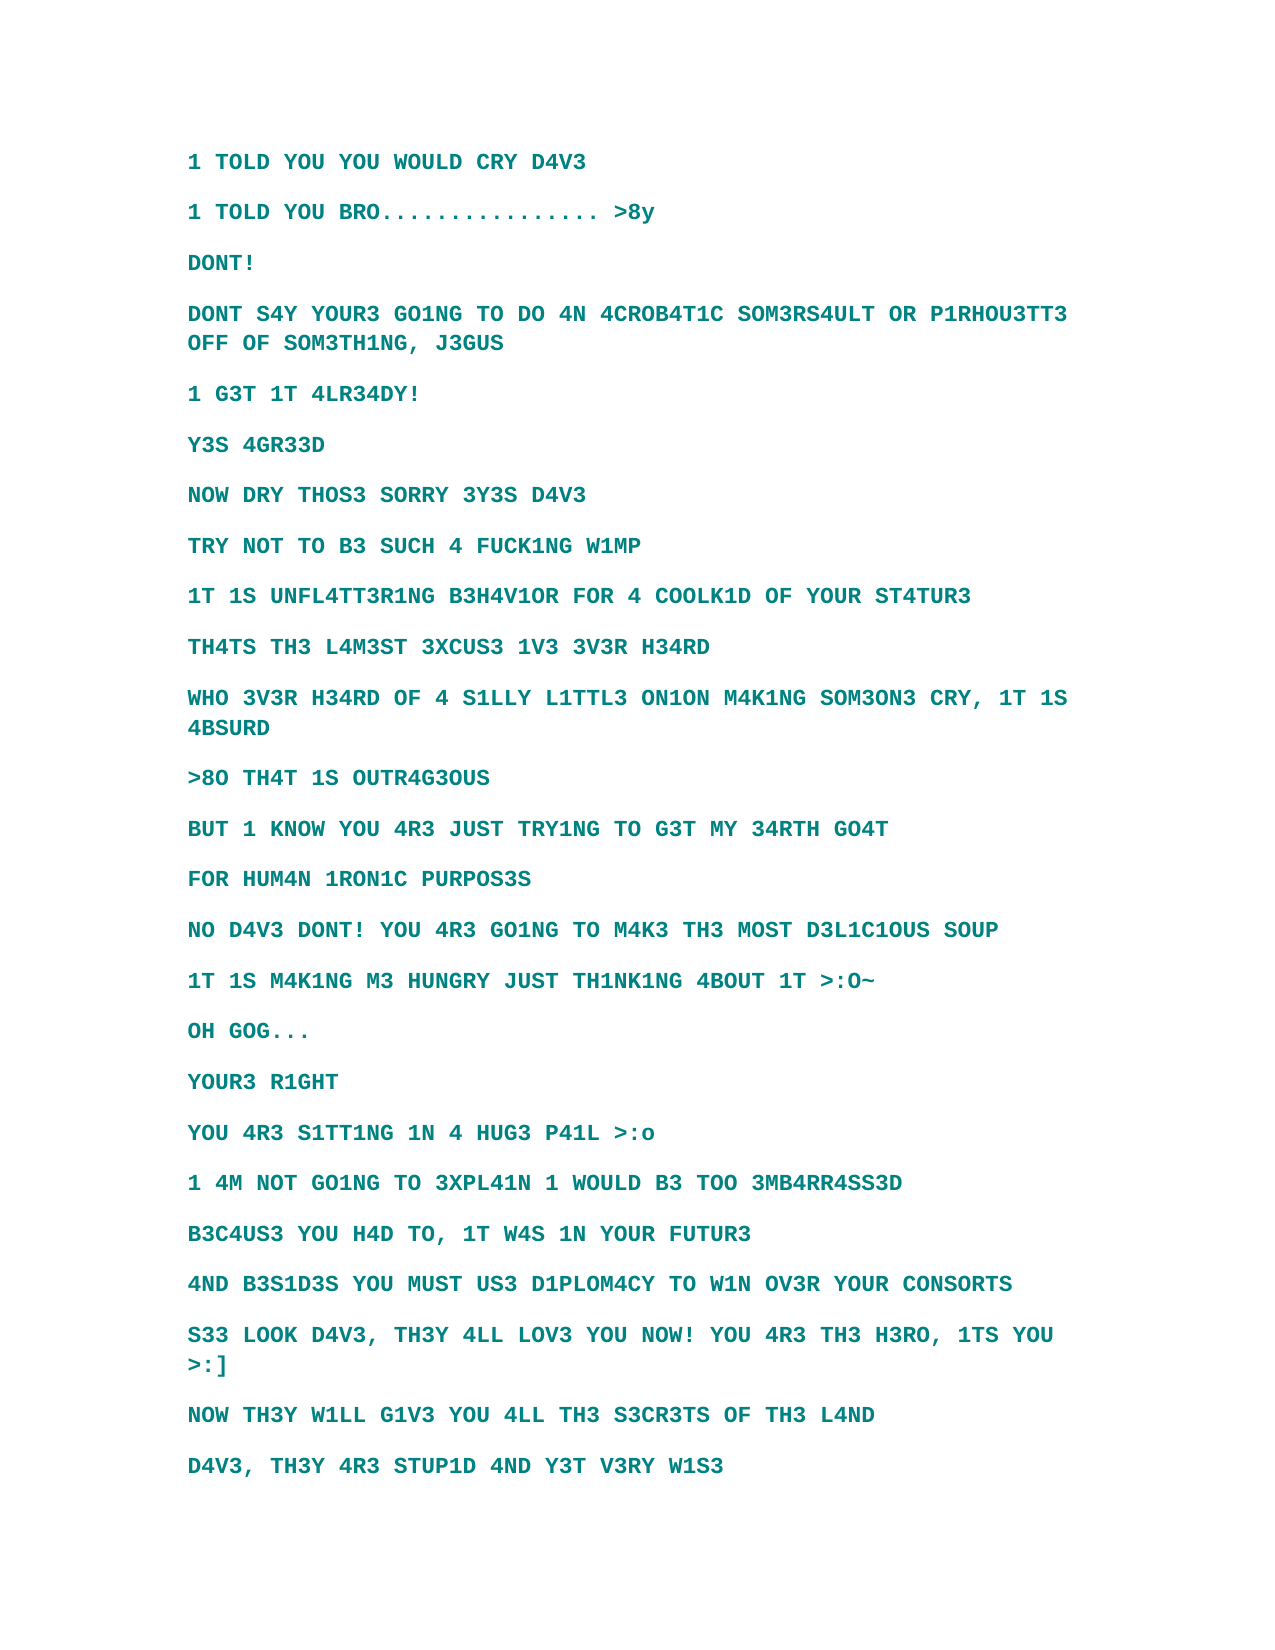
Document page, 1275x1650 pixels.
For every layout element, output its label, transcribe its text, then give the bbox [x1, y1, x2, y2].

text 4ND B3S1D3S YOU MUST US3 D1PLOM4CY TO W1N OV3R YOUR CONSORTS [187, 1273, 1087, 1299]
text NOW DRY THOS3 SORRY 3Y3S D4V3 [187, 483, 1087, 509]
text 1 TOLD YOU BRO................ >8y [187, 201, 1087, 227]
text S33 LOOK D4V3, TH3Y 4LL LOV3 YOU NOW! YOU 4R3 TH3 H3RO, 1TS YOU >:] [187, 1323, 1087, 1379]
text 1 G3T 1T 4LR34DY! [187, 382, 1087, 408]
text OH GOG... [187, 1019, 1087, 1046]
text BUT 1 KNOW YOU 4R3 JUST TRY1NG TO G3T MY 34RTH GO4T [187, 817, 1087, 843]
text NO D4V3 DONT! YOU 4R3 GO1NG TO M4K3 TH3 MOST D3L1C1OUS SOUP [187, 918, 1087, 944]
text 1T 1S M4K1NG M3 HUNGRY JUST TH1NK1NG 4BOUT 1T >:O~ [187, 969, 1087, 995]
text >8O TH4T 1S OUTR4G3OUS [187, 766, 1087, 792]
text FOR HUM4N 1RON1C PURPOS3S [187, 868, 1087, 894]
text DONT S4Y YOUR3 GO1NG TO DO 4N 4CROB4T1C SOM3RS4ULT OR P1RHOU3TT3 OFF OF SOM3TH1NG, J3GUS [187, 302, 1087, 358]
text WHO 3V3R H34RD OF 4 S1LLY L1TTL3 ON1ON M4K1NG SOM3ON3 CRY, 1T 1S 4BSURD [187, 686, 1087, 742]
text Y3S 4GR33D [187, 433, 1087, 459]
text DONT! [187, 251, 1087, 277]
text B3C4US3 YOU H4D TO, 1T W4S 1N YOUR FUTUR3 [187, 1222, 1087, 1248]
text YOUR3 R1GHT [187, 1070, 1087, 1096]
text 1 TOLD YOU YOU WOULD CRY D4V3 [187, 150, 1087, 176]
text 1T 1S UNFL4TT3R1NG B3H4V1OR FOR 4 COOLK1D OF YOUR ST4TUR3 [187, 585, 1087, 611]
text 1 4M NOT GO1NG TO 3XPL41N 1 WOULD B3 TOO 3MB4RR4SS3D [187, 1171, 1087, 1197]
text NOW TH3Y W1LL G1V3 YOU 4LL TH3 S3CR3TS OF TH3 L4ND [187, 1404, 1087, 1430]
text TRY NOT TO B3 SUCH 4 FUCK1NG W1MP [187, 534, 1087, 560]
text YOU 4R3 S1TT1NG 1N 4 HUG3 P41L >:o [187, 1121, 1087, 1147]
text D4V3, TH3Y 4R3 STUP1D 4ND Y3T V3RY W1S3 [187, 1454, 1087, 1480]
text TH4TS TH3 L4M3ST 3XCUS3 1V3 3V3R H34RD [187, 635, 1087, 661]
